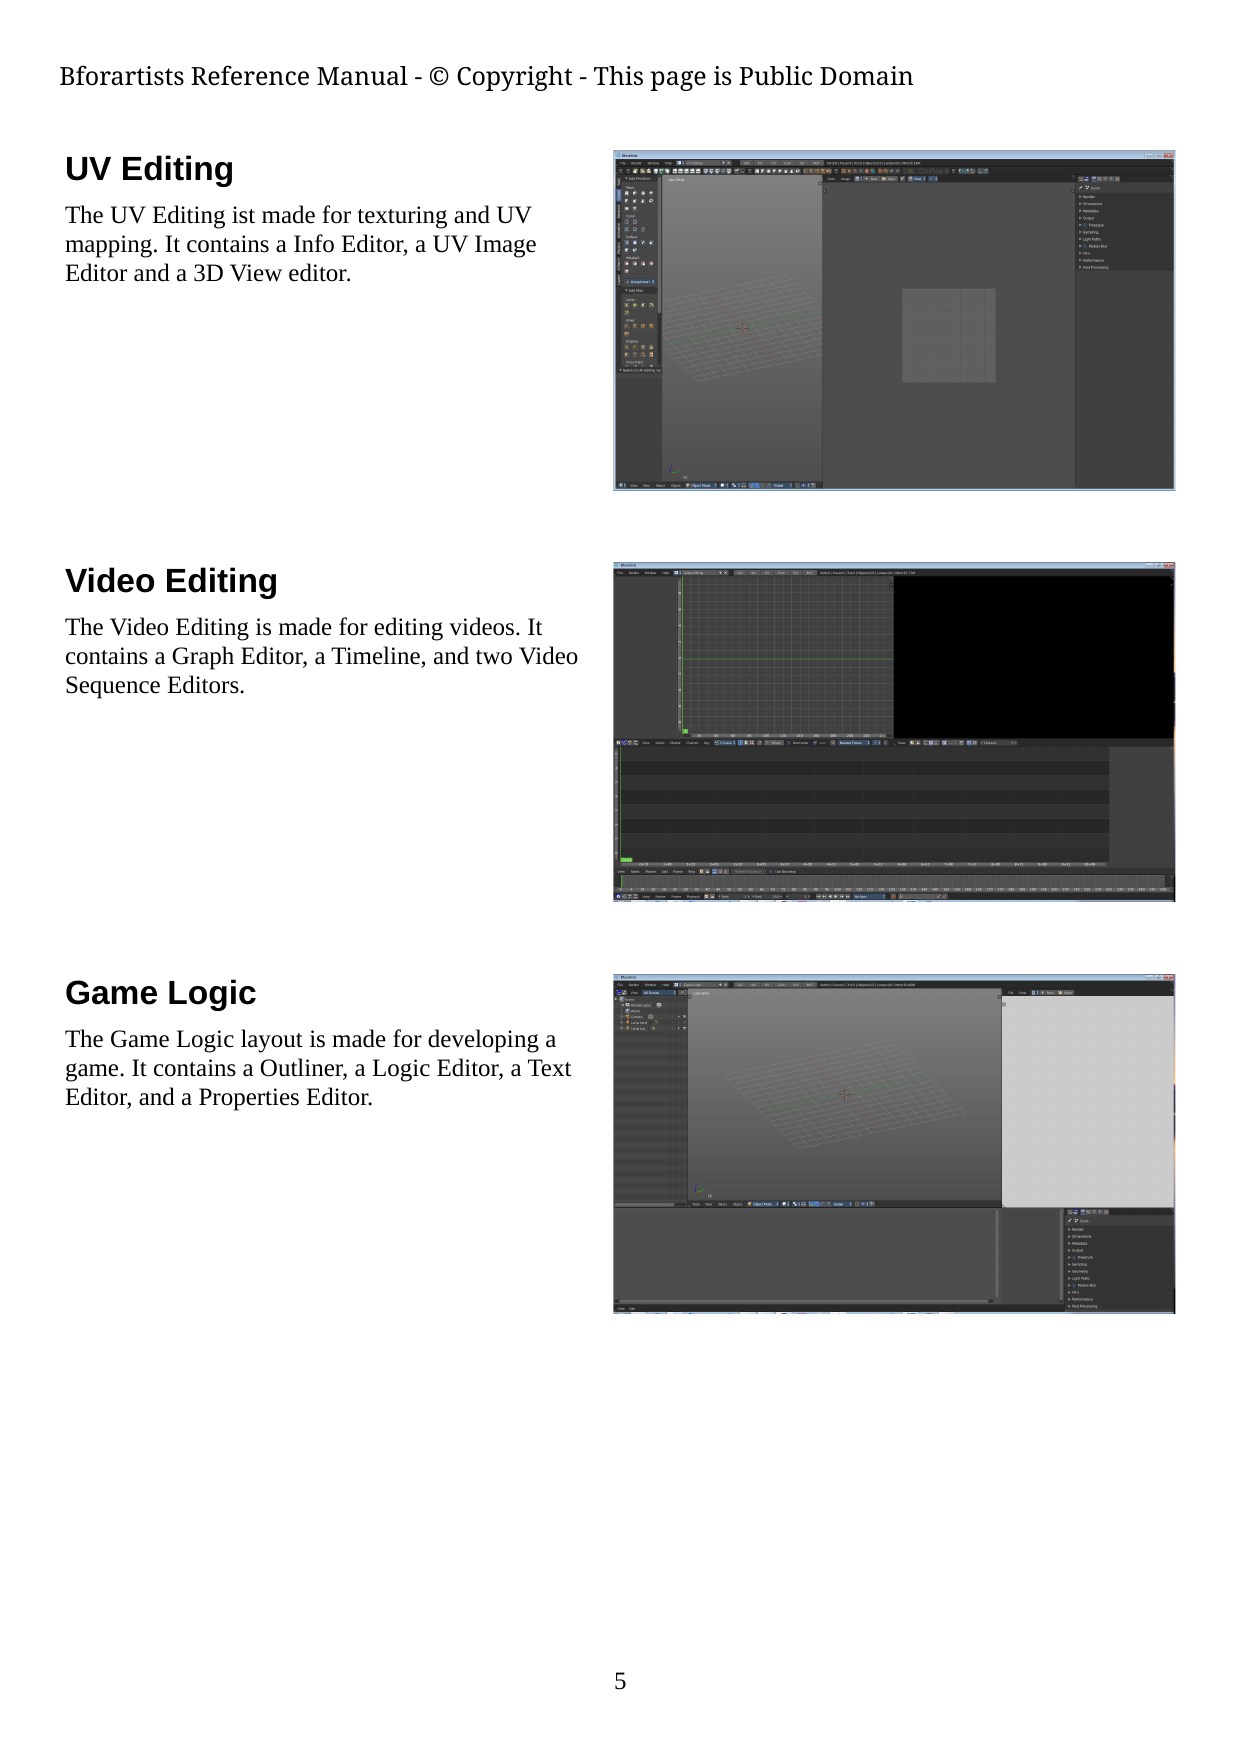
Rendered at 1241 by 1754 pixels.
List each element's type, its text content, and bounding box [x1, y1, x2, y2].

table_header [590, 123, 1181, 534]
table_cell [590, 946, 1181, 1358]
picture [613, 974, 1176, 1314]
table_cell Game Logic The Game Logic layout is made for developing a game. It contains a Outliner, a Logic Editor, a Text Editor, and a Properties Editor. [59, 946, 590, 1358]
picture [613, 150, 1176, 491]
table_cell [590, 535, 1181, 946]
table_header UV Editing The UV Editing ist made for texturing and UV mapping. It contains a Info Editor, a UV Image Editor and a 3D View editor. [59, 123, 590, 534]
table_cell Video Editing The Video Editing is made for editing videos. It contains a Graph Editor, a Timeline, and two Video Sequence Editors. [59, 535, 590, 946]
picture [613, 562, 1176, 902]
